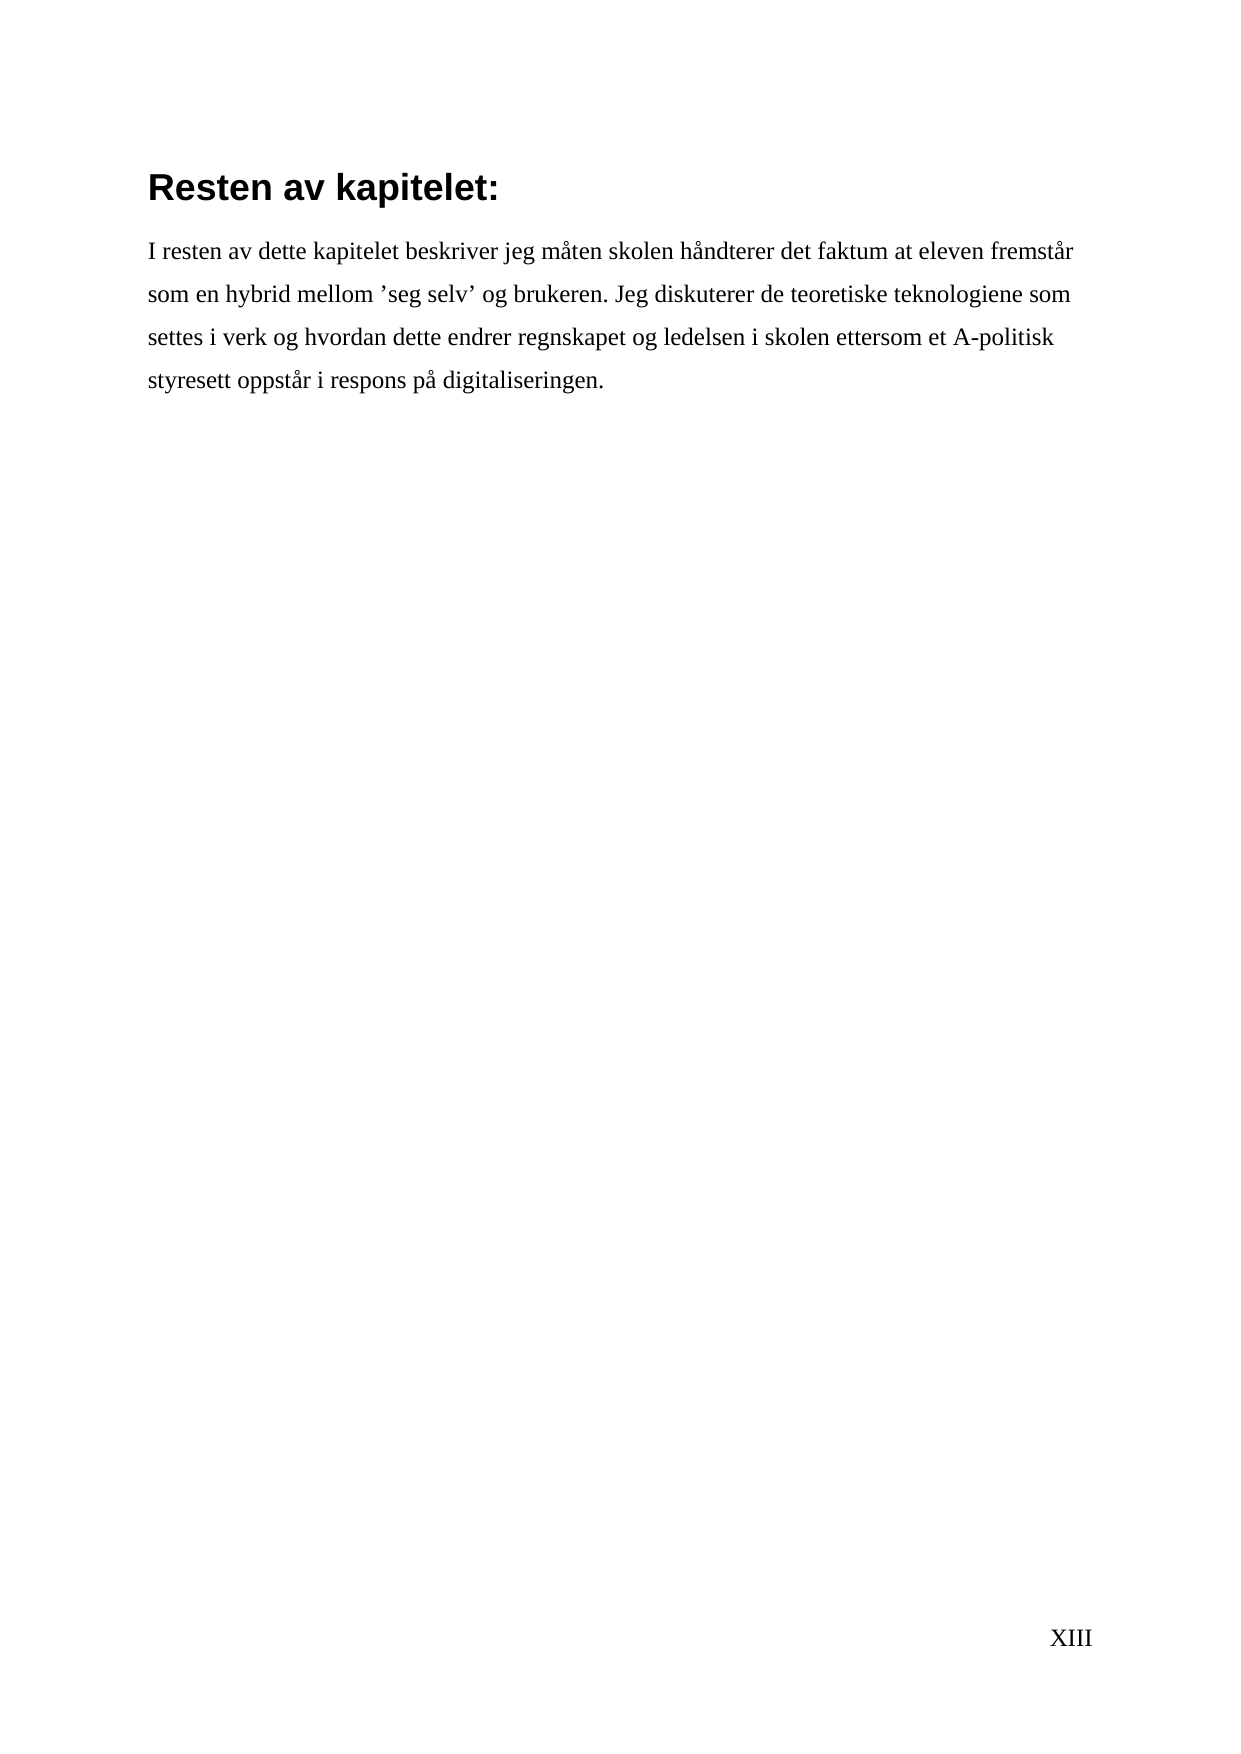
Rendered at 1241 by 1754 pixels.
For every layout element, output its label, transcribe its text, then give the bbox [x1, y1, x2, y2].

text I resten av dette kapitelet beskriver jeg måten skolen håndterer det faktum at eleven fremstår som en hybrid mellom ’seg selv’ og brukeren. Jeg diskuterer de teoretiske teknologiene som settes i verk og hvordan dette endrer regnskapet og ledelsen i skolen ettersom et A-politisk styresett oppstår i respons på digitaliseringen. [148, 236, 1092, 394]
subtitle Resten av kapitelet: [148, 165, 1092, 208]
